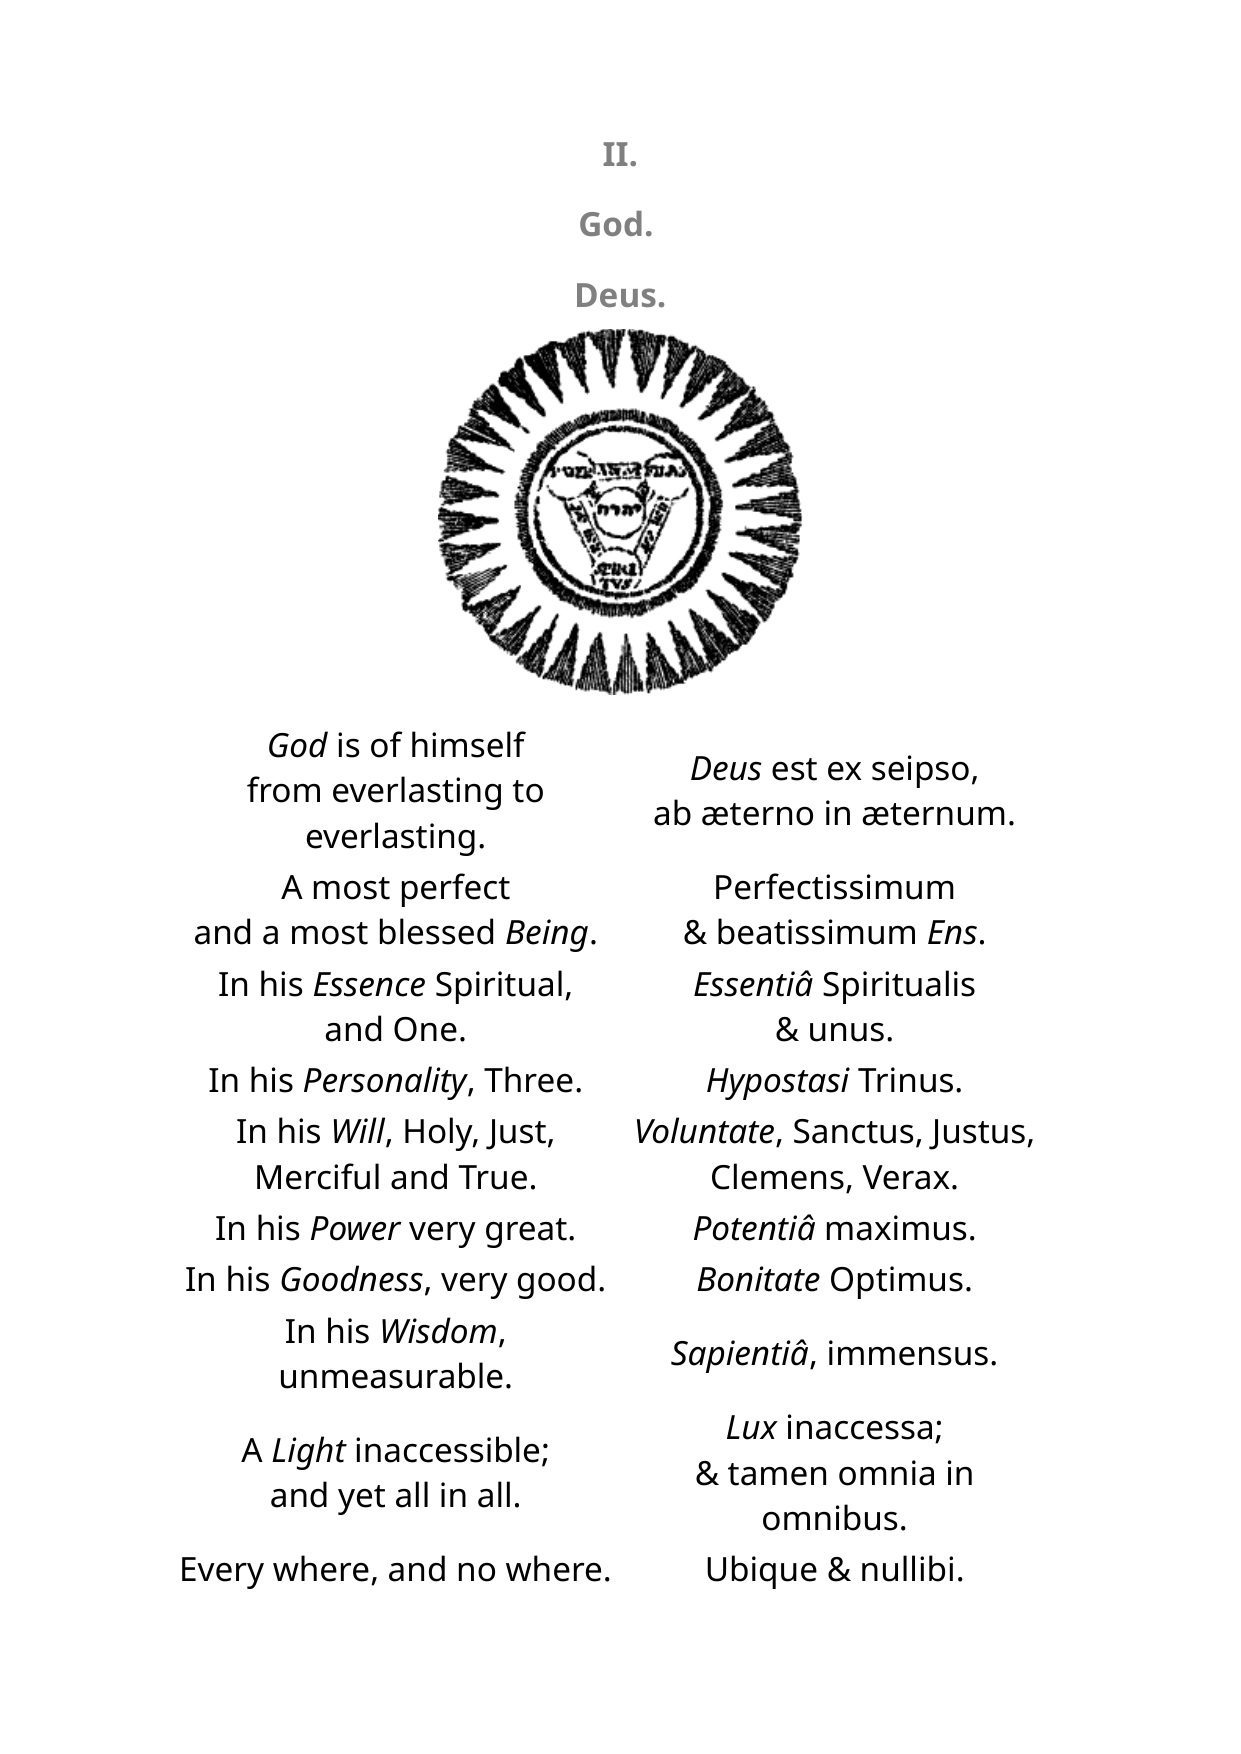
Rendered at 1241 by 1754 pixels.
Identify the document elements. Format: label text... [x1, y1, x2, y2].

subtitle Deus. [118, 271, 1122, 317]
subtitle God. [118, 201, 1122, 246]
table_cell Bonitate Optimus. [616, 1253, 1052, 1304]
table_cell In his Will, Holy, Just, Merciful and True. [175, 1105, 616, 1202]
table_cell In his Goodness, very good. [175, 1253, 616, 1304]
table_cell In his Wisdom, unmeasurable. [175, 1305, 616, 1401]
table_cell Every where, and no where. [175, 1543, 616, 1594]
table_cell Voluntate, Sanctus, Justus, Clemens, Verax. [616, 1105, 1052, 1202]
picture [438, 329, 803, 695]
table_header God is of himself from everlasting to everlasting. [175, 719, 616, 861]
table_cell Potentiâ maximus. [616, 1202, 1052, 1253]
table_cell In his Personality, Three. [175, 1054, 616, 1105]
table_cell In his Power very great. [175, 1202, 616, 1253]
table_cell In his Essence Spiritual, and One. [175, 958, 616, 1054]
table_cell Perfectissimum & beatissimum Ens. [616, 861, 1052, 957]
table_cell Hypostasi Trinus. [616, 1054, 1052, 1105]
table_cell A Light inaccessible; and yet all in all. [175, 1401, 616, 1543]
table_cell A most perfect and a most blessed Being. [175, 861, 616, 957]
table_cell Essentiâ Spiritualis & unus. [616, 958, 1052, 1054]
table_cell Ubique & nullibi. [616, 1543, 1052, 1594]
table_cell Lux inaccessa; & tamen omnia in omnibus. [616, 1401, 1052, 1543]
subtitle II. [118, 131, 1122, 176]
table_cell Sapientiâ, immensus. [616, 1305, 1052, 1401]
table_header Deus est ex seipso, ab æterno in æternum. [616, 719, 1052, 861]
